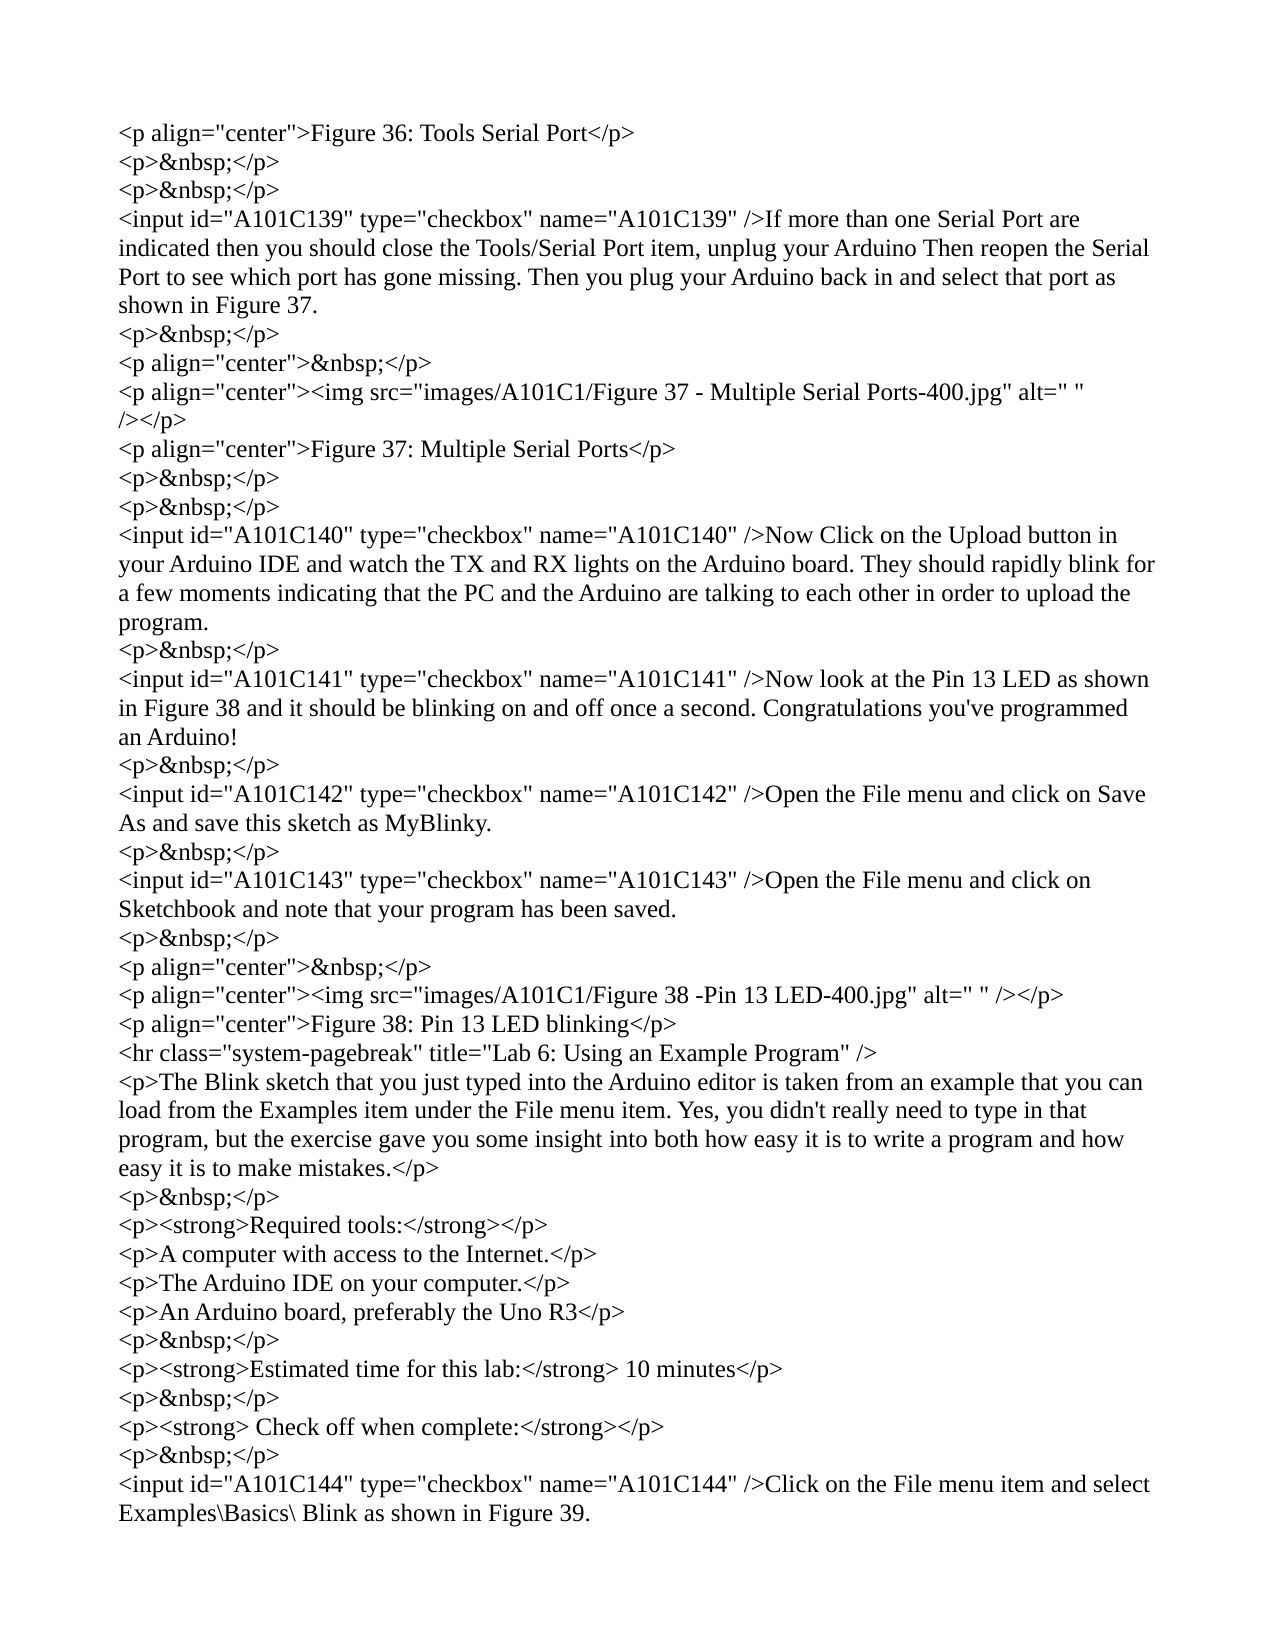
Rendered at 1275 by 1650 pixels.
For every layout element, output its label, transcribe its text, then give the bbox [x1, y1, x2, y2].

text <p>The Arduino IDE on your computer.</p> [118, 1268, 1157, 1297]
text <p>&nbsp;</p> [118, 492, 1157, 521]
text <input id="A101C143" type="checkbox" name="A101C143" />Open the File menu and click on Sketchbook and note that your program has been saved. [118, 866, 1157, 923]
text <p>&nbsp;</p> [118, 636, 1157, 664]
text <p>&nbsp;</p> [118, 923, 1157, 952]
text <input id="A101C144" type="checkbox" name="A101C144" />Click on the File menu item and select Examples\Basics\ Blink as shown in Figure 39. [118, 1469, 1157, 1527]
text <p>&nbsp;</p> [118, 463, 1157, 492]
text <p><strong>Estimated time for this lab:</strong> 10 minutes</p> [118, 1354, 1157, 1383]
text <p>&nbsp;</p> [118, 1182, 1157, 1211]
text <p align="center">Figure 37: Multiple Serial Ports</p> [118, 434, 1157, 463]
text <p>&nbsp;</p> [118, 751, 1157, 779]
text <p>&nbsp;</p> [118, 1383, 1157, 1412]
text <input id="A101C139" type="checkbox" name="A101C139" />If more than one Serial Port are indicated then you should close the Tools/Serial Port item, unplug your Arduino Then reopen the Serial Port to see which port has gone missing. Then you plug your Arduino back in and select that port as shown in Figure 37. [118, 204, 1157, 319]
text <p align="center"><img src="images/A101C1/Figure 38 -Pin 13 LED-400.jpg" alt=" " /></p> [118, 981, 1157, 1009]
text <input id="A101C142" type="checkbox" name="A101C142" />Open the File menu and click on Save As and save this sketch as MyBlinky. [118, 779, 1157, 837]
text <p align="center">&nbsp;</p> [118, 348, 1157, 377]
text <p>&nbsp;</p> [118, 1441, 1157, 1469]
text <p align="center">&nbsp;</p> [118, 952, 1157, 981]
text <p><strong> Check off when complete:</strong></p> [118, 1412, 1157, 1441]
text <p><strong>Required tools:</strong></p> [118, 1211, 1157, 1239]
text <p>&nbsp;</p> [118, 176, 1157, 204]
text <hr class="system-pagebreak" title="Lab 6: Using an Example Program" /> [118, 1038, 1157, 1067]
text <p>An Arduino board, preferably the Uno R3</p> [118, 1297, 1157, 1326]
text <input id="A101C140" type="checkbox" name="A101C140" />Now Click on the Upload button in your Arduino IDE and watch the TX and RX lights on the Arduino board. They should rapidly blink for a few moments indicating that the PC and the Arduino are talking to each other in order to upload the program. [118, 521, 1157, 636]
text <p align="center">Figure 36: Tools Serial Port</p> [118, 118, 1157, 147]
text <p>&nbsp;</p> [118, 1326, 1157, 1354]
text <input id="A101C141" type="checkbox" name="A101C141" />Now look at the Pin 13 LED as shown in Figure 38 and it should be blinking on and off once a second. Congratulations you've programmed an Arduino! [118, 664, 1157, 751]
text <p>&nbsp;</p> [118, 147, 1157, 176]
text <p>&nbsp;</p> [118, 837, 1157, 866]
text <p align="center">Figure 38: Pin 13 LED blinking</p> [118, 1009, 1157, 1038]
text <p>The Blink sketch that you just typed into the Arduino editor is taken from an example that you can load from the Examples item under the File menu item. Yes, you didn't really need to type in that program, but the exercise gave you some insight into both how easy it is to write a program and how easy it is to make mistakes.</p> [118, 1067, 1157, 1182]
text <p>&nbsp;</p> [118, 319, 1157, 348]
text <p align="center"><img src="images/A101C1/Figure 37 - Multiple Serial Ports-400.jpg" alt=" " /></p> [118, 377, 1157, 434]
text <p>A computer with access to the Internet.</p> [118, 1239, 1157, 1268]
